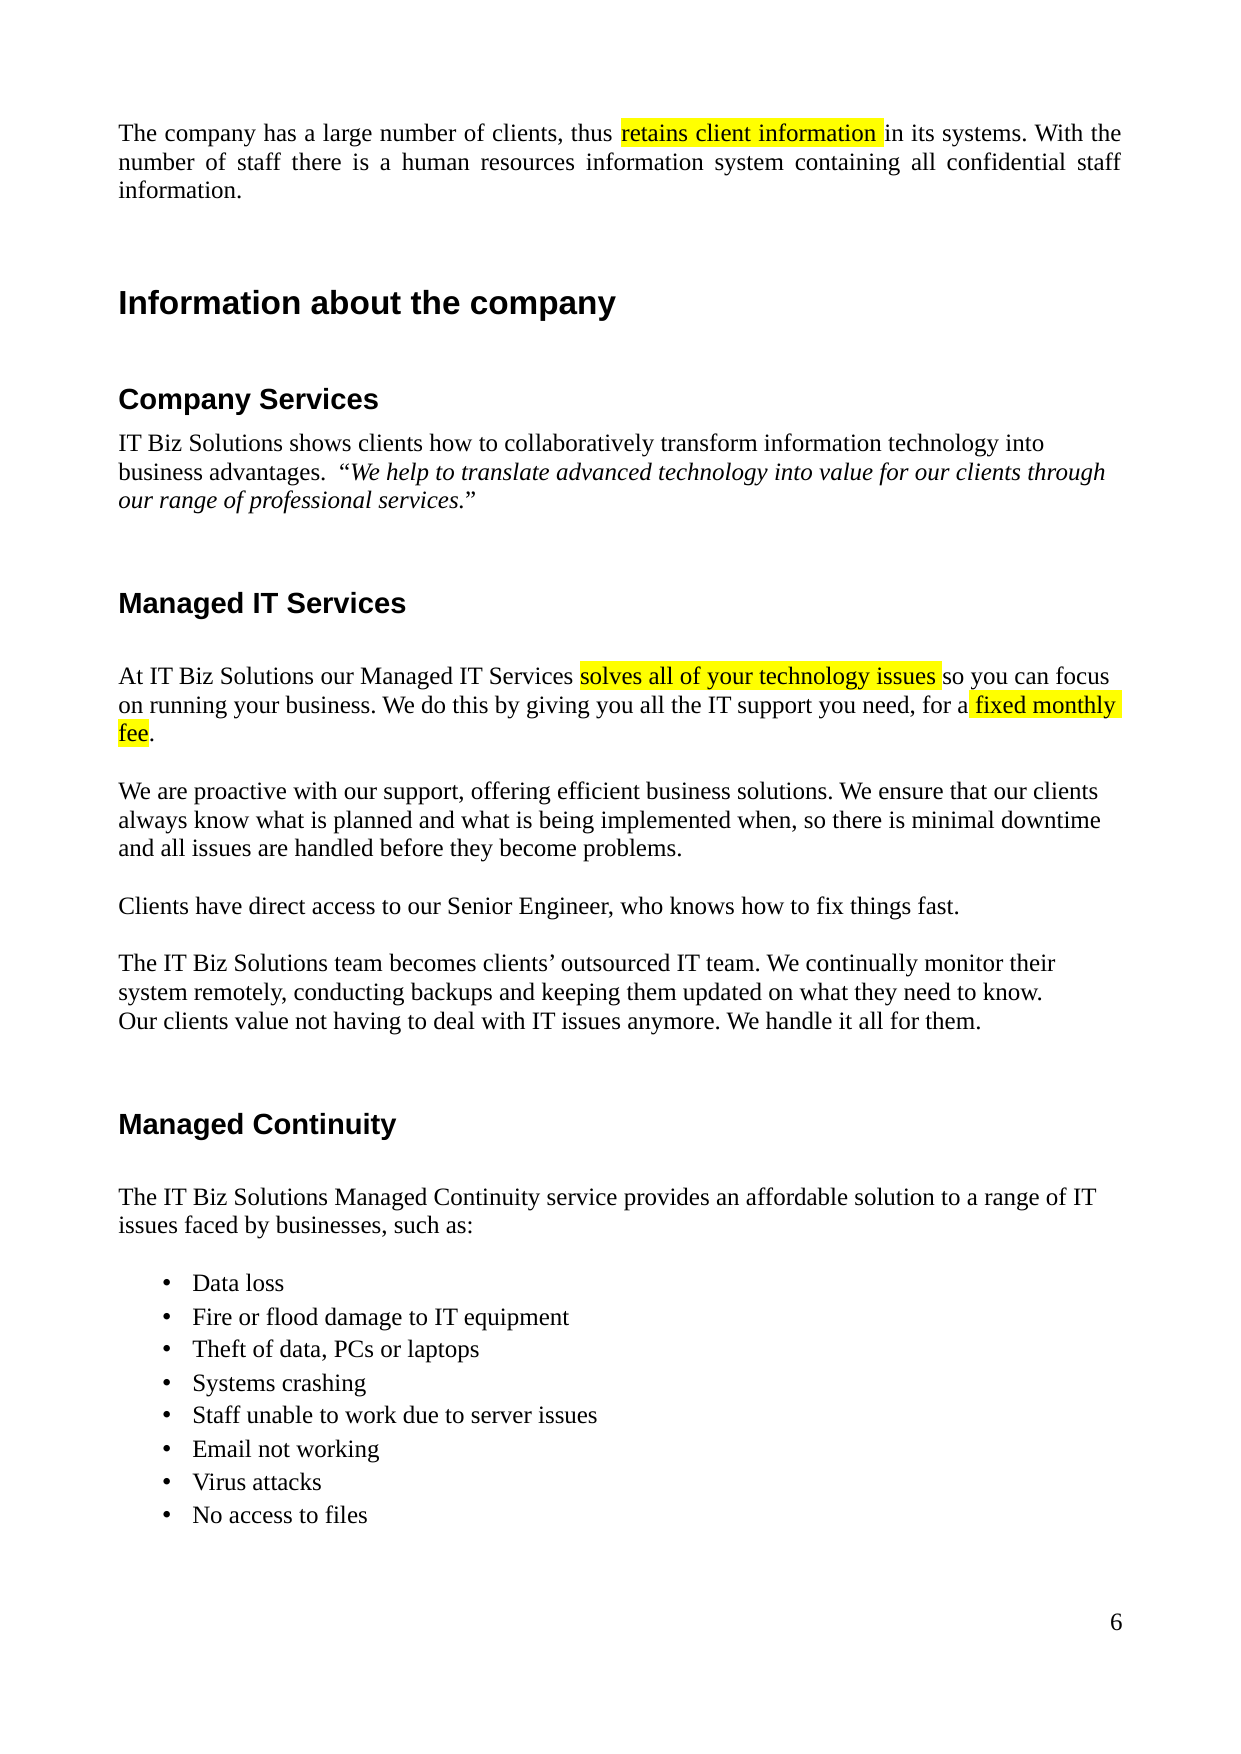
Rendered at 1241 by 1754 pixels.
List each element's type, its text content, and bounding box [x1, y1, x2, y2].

list Theft of data, PCs or laptops [162, 1334, 1122, 1363]
list Staff unable to work due to server issues [162, 1401, 1122, 1429]
list No access to files [162, 1500, 1122, 1528]
list Email not working [162, 1434, 1122, 1462]
text Clients have direct access to our Senior Engineer, who knows how to fix things fast. [118, 891, 1122, 920]
text The IT Biz Solutions Managed Continuity service provides an affordable solution to a range of IT issues faced by businesses, such as: [118, 1182, 1122, 1239]
list Systems crashing [162, 1368, 1122, 1396]
subtitle Information about the company [118, 283, 1122, 321]
text We are proactive with our support, offering efficient business solutions. We ensure that our clients always know what is planned and what is being implemented when, so there is minimal downtime and all issues are handled before they become problems. [118, 776, 1122, 862]
text The IT Biz Solutions team becomes clients’ outsourced IT team. We continually monitor their system remotely, conducting backups and keeping them updated on what they need to know. [118, 948, 1122, 1006]
subtitle Managed IT Services [118, 586, 1122, 620]
subtitle Managed Continuity [118, 1107, 1122, 1140]
list Fire or flood damage to IT equipment [162, 1302, 1122, 1330]
text IT Biz Solutions shows clients how to collaboratively transform information technology into business advantages. “We help to translate advanced technology into value for our clients through our range of professional services.” [118, 428, 1122, 514]
text Our clients value not having to deal with IT issues anymore. We handle it all for them. [118, 1006, 1122, 1035]
list Virus attacks [162, 1467, 1122, 1495]
text The company has a large number of clients, thus retains client information in its systems. With the number of staff there is a human resources information system containing all confidential staff information. [118, 118, 1122, 204]
subtitle Company Services [118, 348, 1122, 415]
text At IT Biz Solutions our Managed IT Services solves all of your technology issues so you can focus on running your business. We do this by giving you all the IT support you need, for a fixed monthly fee. [118, 661, 1122, 747]
list Data loss [162, 1268, 1122, 1297]
